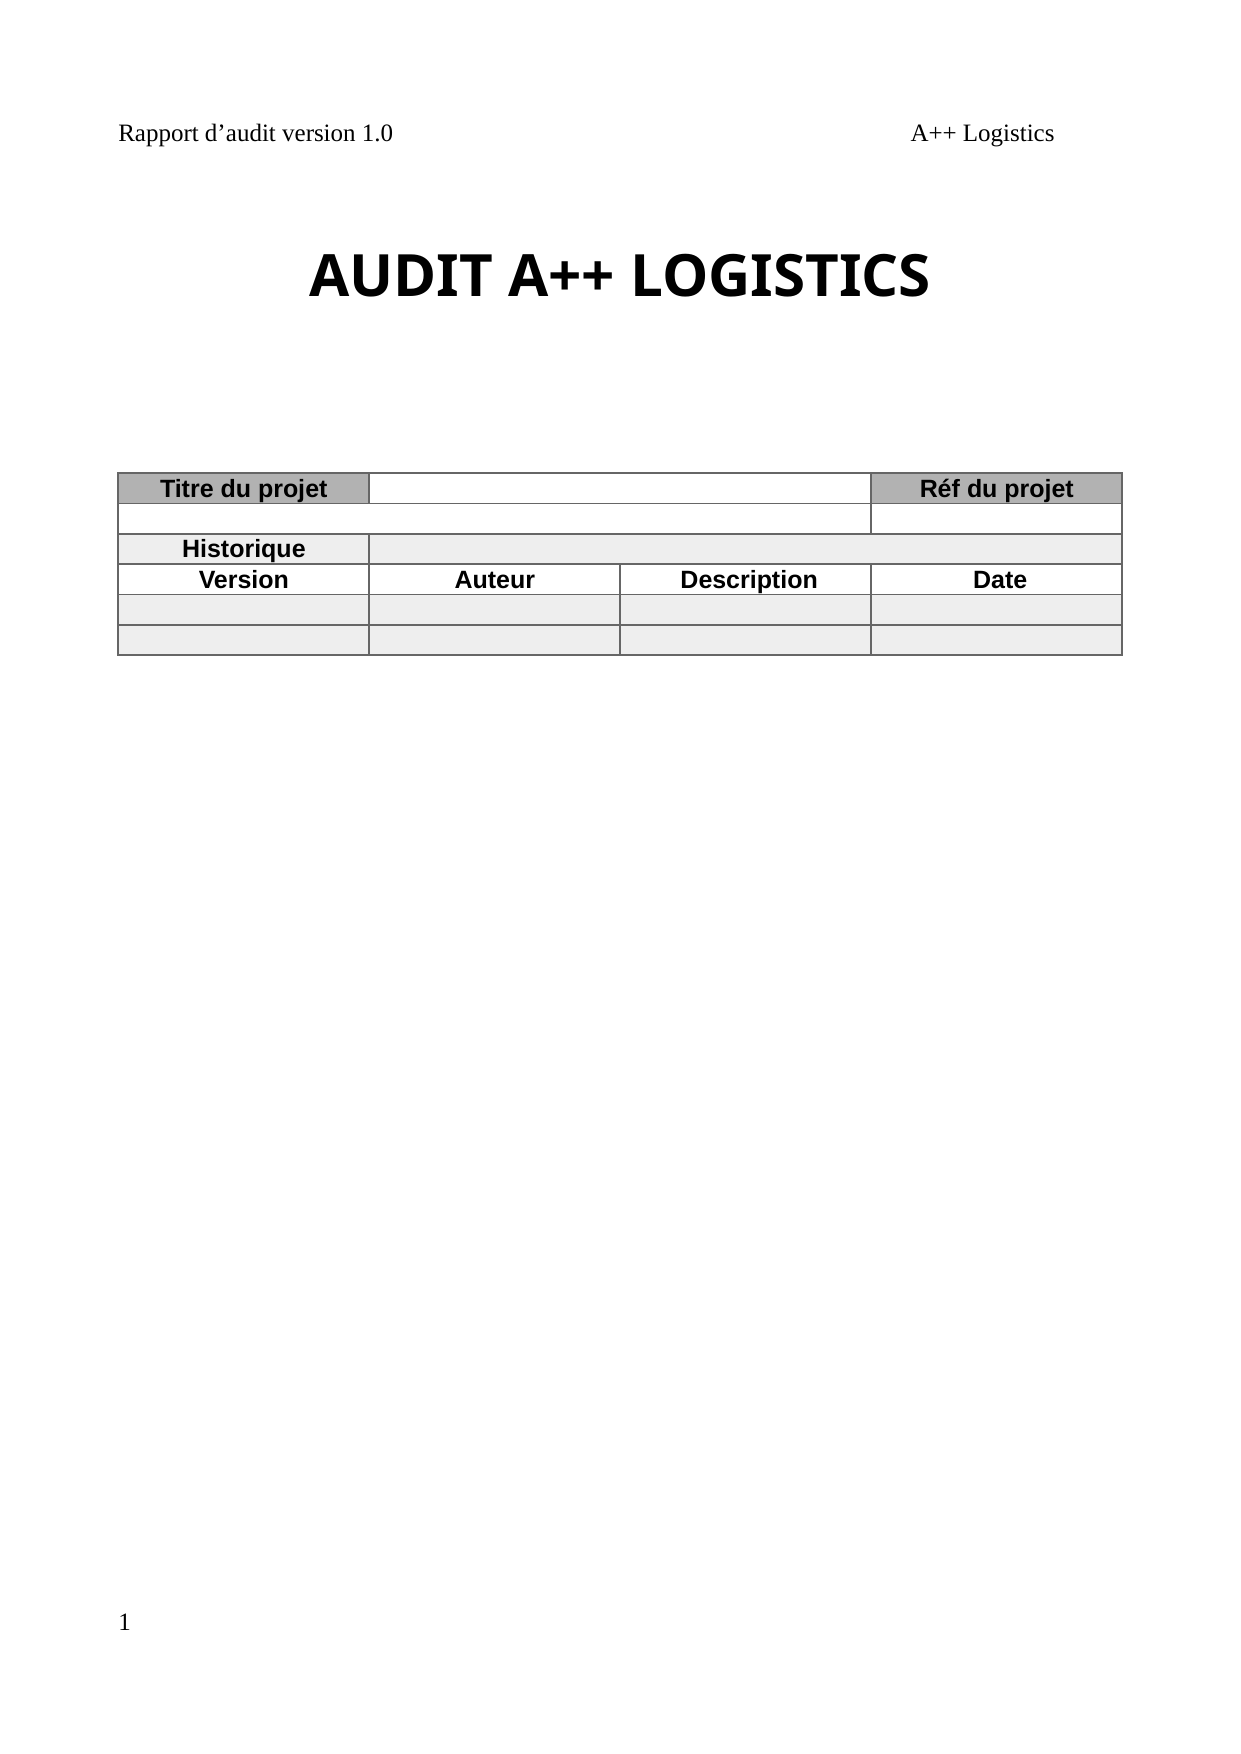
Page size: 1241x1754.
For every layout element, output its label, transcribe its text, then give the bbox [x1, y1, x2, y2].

table_cell [621, 595, 870, 624]
table_cell [370, 595, 619, 624]
table_cell [119, 626, 368, 654]
table_cell [119, 504, 870, 533]
text AUDIT A++ LOGISTICS [118, 234, 1122, 313]
table_cell [872, 595, 1121, 624]
table_cell [370, 535, 1121, 563]
table_header [370, 474, 870, 503]
table_cell Description [621, 565, 870, 593]
table_cell [621, 626, 870, 654]
table_cell Auteur [370, 565, 619, 593]
table_cell Historique [119, 535, 368, 563]
table_cell Date [872, 565, 1121, 593]
table_cell Version [119, 565, 368, 593]
table_header Réf du projet [872, 474, 1121, 503]
table_cell [370, 626, 619, 654]
table_cell [119, 595, 368, 624]
table_header Titre du projet [119, 474, 368, 503]
table_cell [872, 504, 1121, 533]
table_cell [872, 626, 1121, 654]
